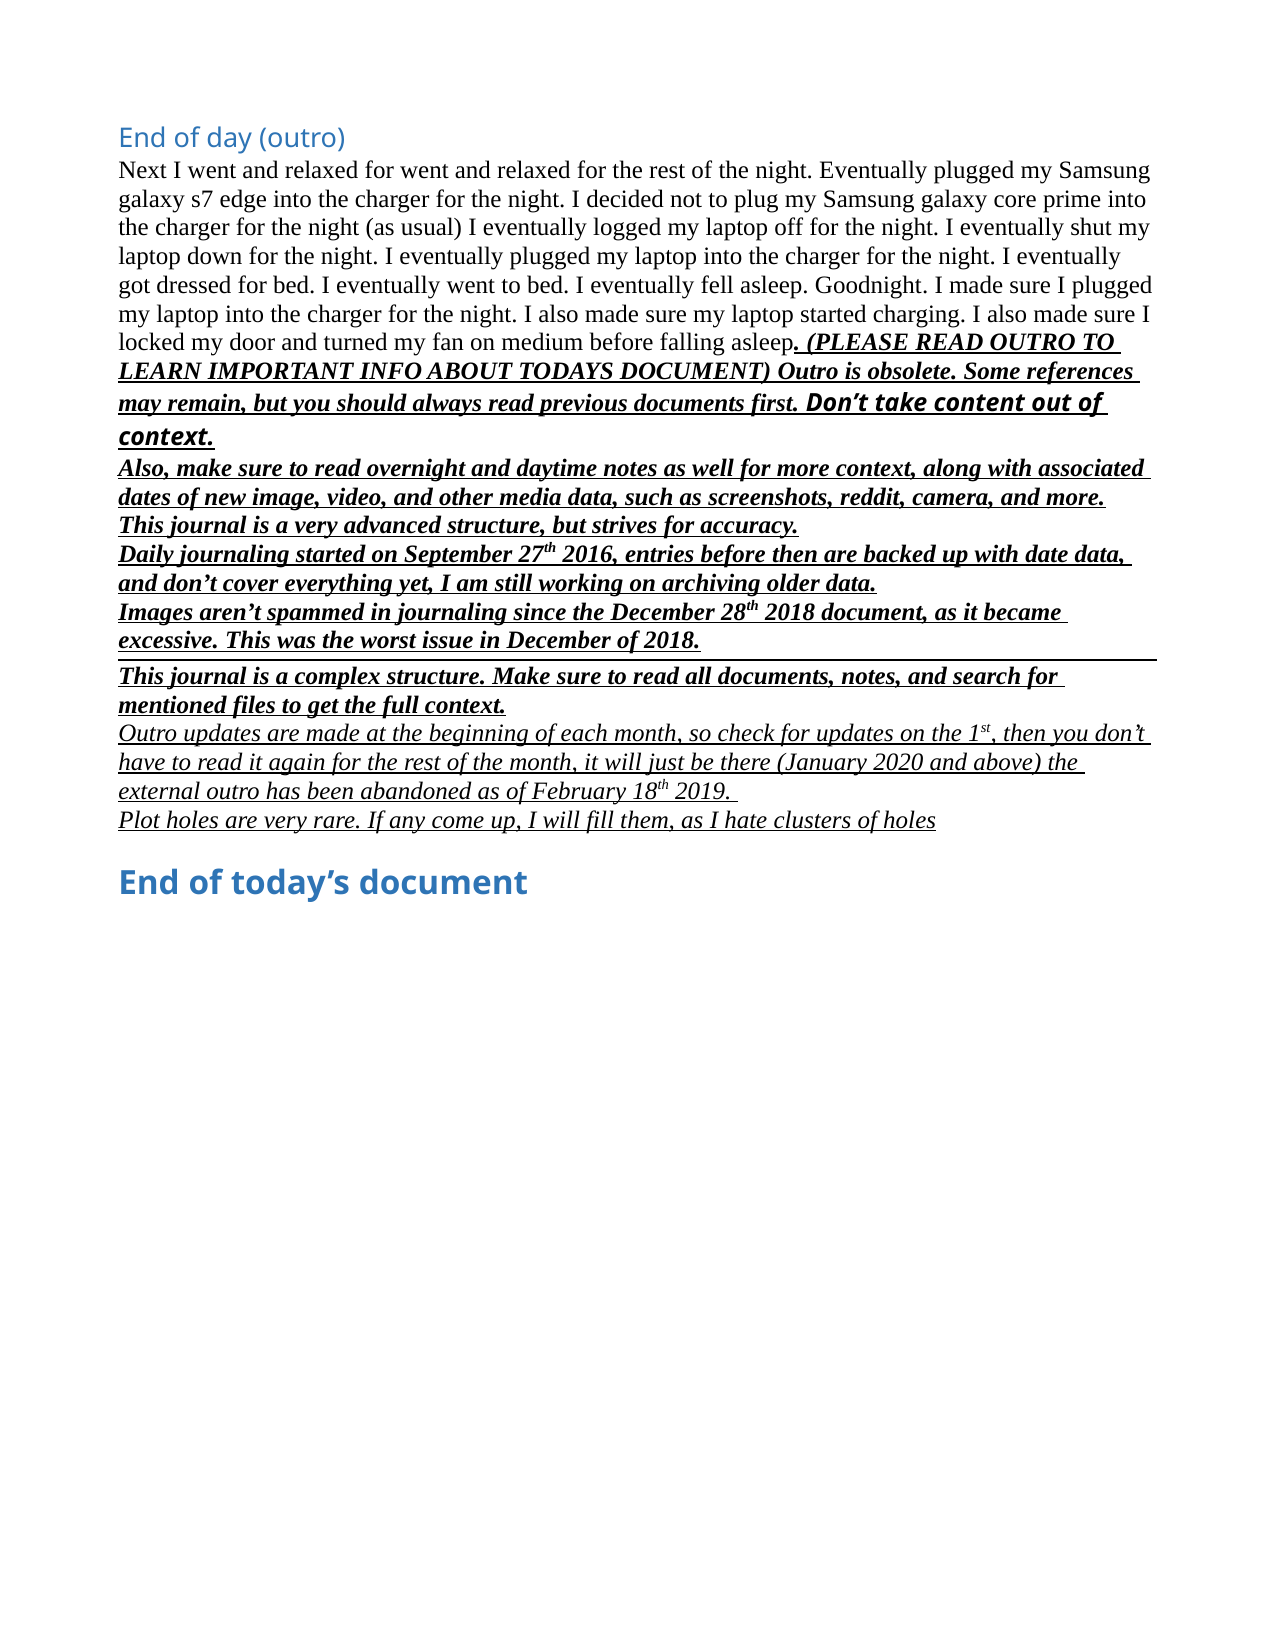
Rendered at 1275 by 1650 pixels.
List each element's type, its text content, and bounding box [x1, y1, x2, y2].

text Images aren’t spammed in journaling since the December 28th 2018 document, as it became excessive. This was the worst issue in December of 2018. [118, 597, 1157, 659]
text Next I went and relaxed for went and relaxed for the rest of the night. Eventually plugged my Samsung galaxy s7 edge into the charger for the night. I decided not to plug my Samsung galaxy core prime into the charger for the night (as usual) I eventually logged my laptop off for the night. I eventually shut my laptop down for the night. I eventually plugged my laptop into the charger for the night. I eventually got dressed for bed. I eventually went to bed. I eventually fell asleep. Goodnight. I made sure I plugged my laptop into the charger for the night. I also made sure my laptop started charging. I also made sure I locked my door and turned my fan on medium before falling asleep. (PLEASE READ OUTRO TO LEARN IMPORTANT INFO ABOUT TODAYS DOCUMENT) Outro is obsolete. Some references may remain, but you should always read previous documents first. Don’t take content out of context. [118, 155, 1157, 453]
text This journal is a complex structure. Make sure to read all documents, notes, and search for mentioned files to get the full context. [118, 661, 1157, 718]
text Daily journaling started on September 27th 2016, entries before then are backed up with date data, and don’t cover everything yet, I am still working on archiving older data. [118, 539, 1157, 597]
subtitle End of today’s document [118, 858, 1157, 904]
subtitle End of day (outro) [118, 118, 1157, 155]
text Plot holes are very rare. If any come up, I will fill them, as I hate clusters of holes [118, 805, 1157, 833]
text Also, make sure to read overnight and daytime notes as well for more context, along with associated dates of new image, video, and other media data, such as screenshots, reddit, camera, and more. [118, 453, 1157, 511]
text Outro updates are made at the beginning of each month, so check for updates on the 1st, then you don’t have to read it again for the rest of the month, it will just be there (January 2020 and above) the external outro has been abandoned as of February 18th 2019. [118, 718, 1157, 805]
text This journal is a very advanced structure, but strives for accuracy. [118, 511, 1157, 539]
